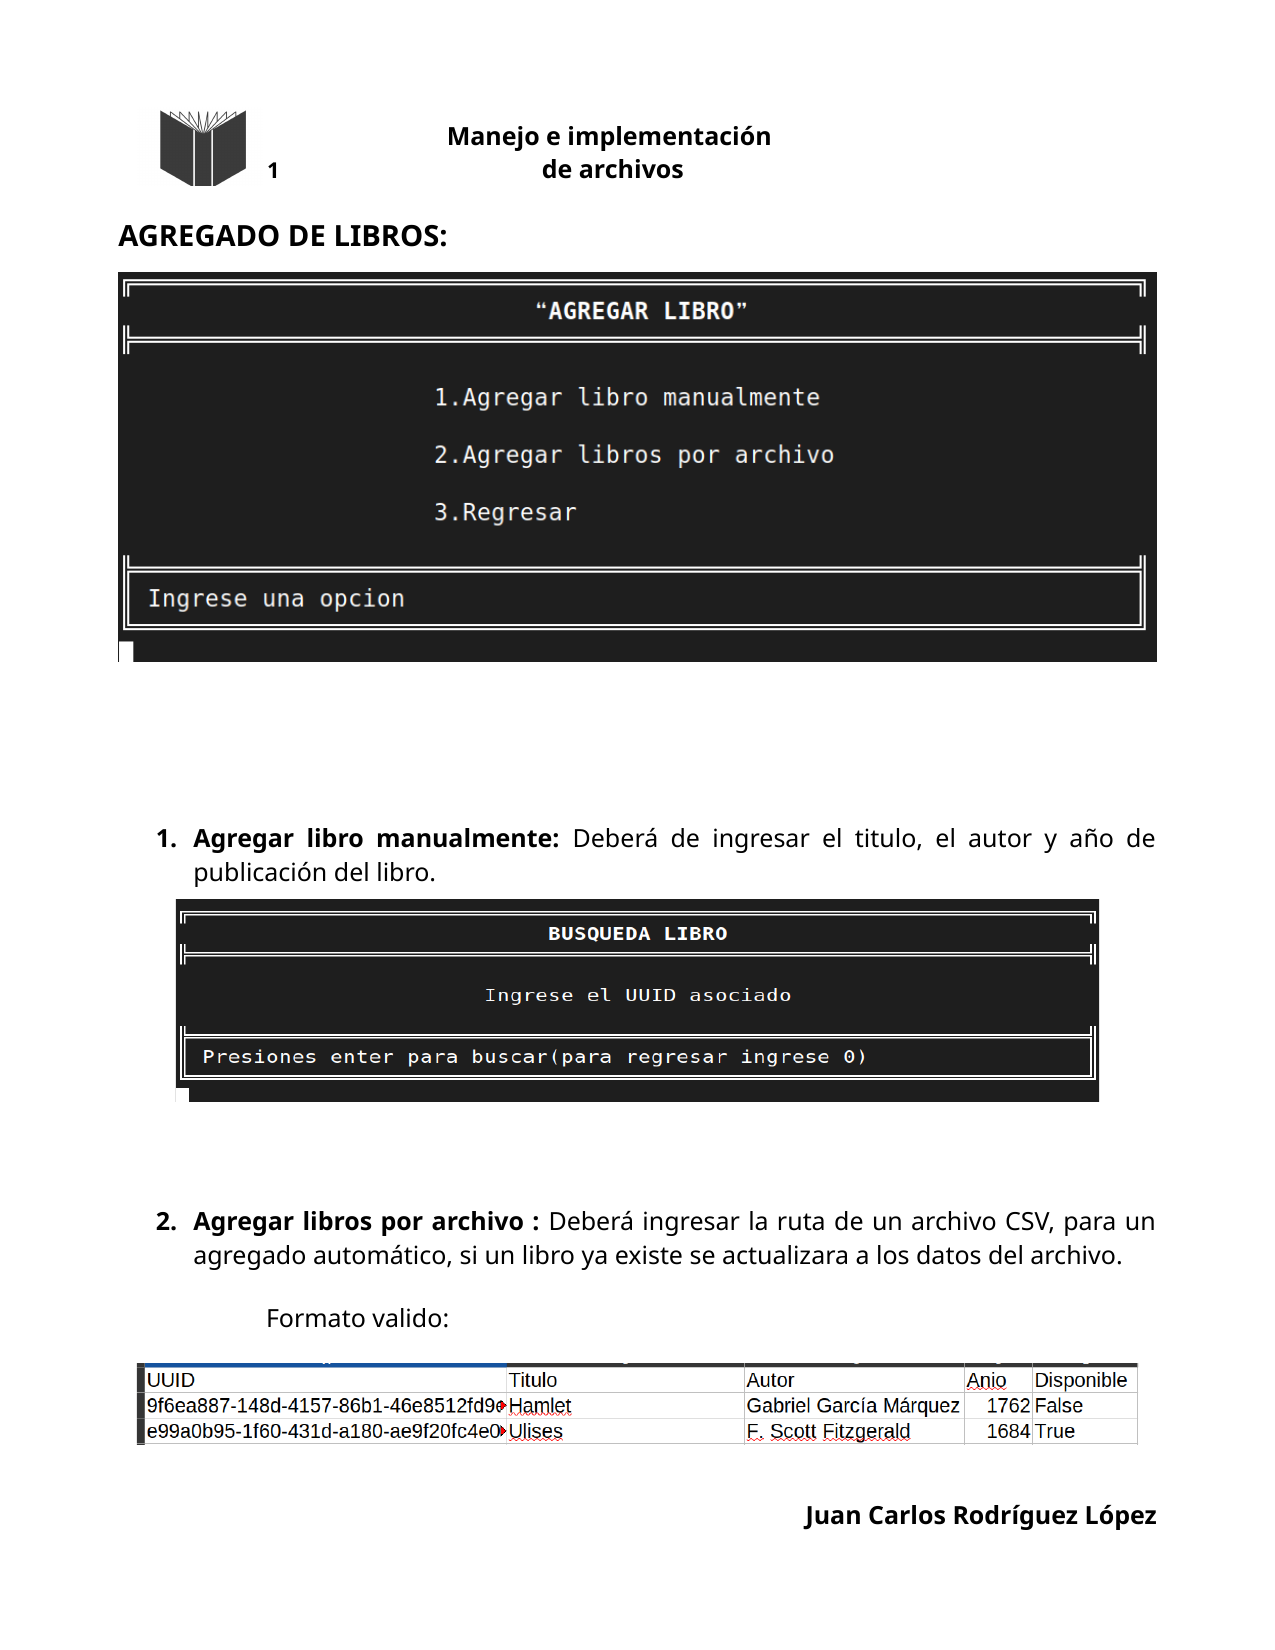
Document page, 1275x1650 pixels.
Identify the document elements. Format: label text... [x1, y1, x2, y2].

picture [175, 899, 1100, 1102]
picture [118, 272, 1157, 662]
picture [136, 107, 264, 186]
list Agregar libro manualmente: Deberá de ingresar el titulo, el autor y año de publicación del libro. [156, 820, 1157, 888]
text AGREGADO DE LIBROS: [118, 216, 1157, 255]
list Agregar libros por archivo : Deberá ingresar la ruta de un archivo CSV, para un agregado automático, si un libro ya existe se actualizara a los datos del archivo. [156, 1203, 1157, 1271]
picture [136, 1363, 1139, 1445]
text Formato valido: [118, 1300, 1157, 1334]
